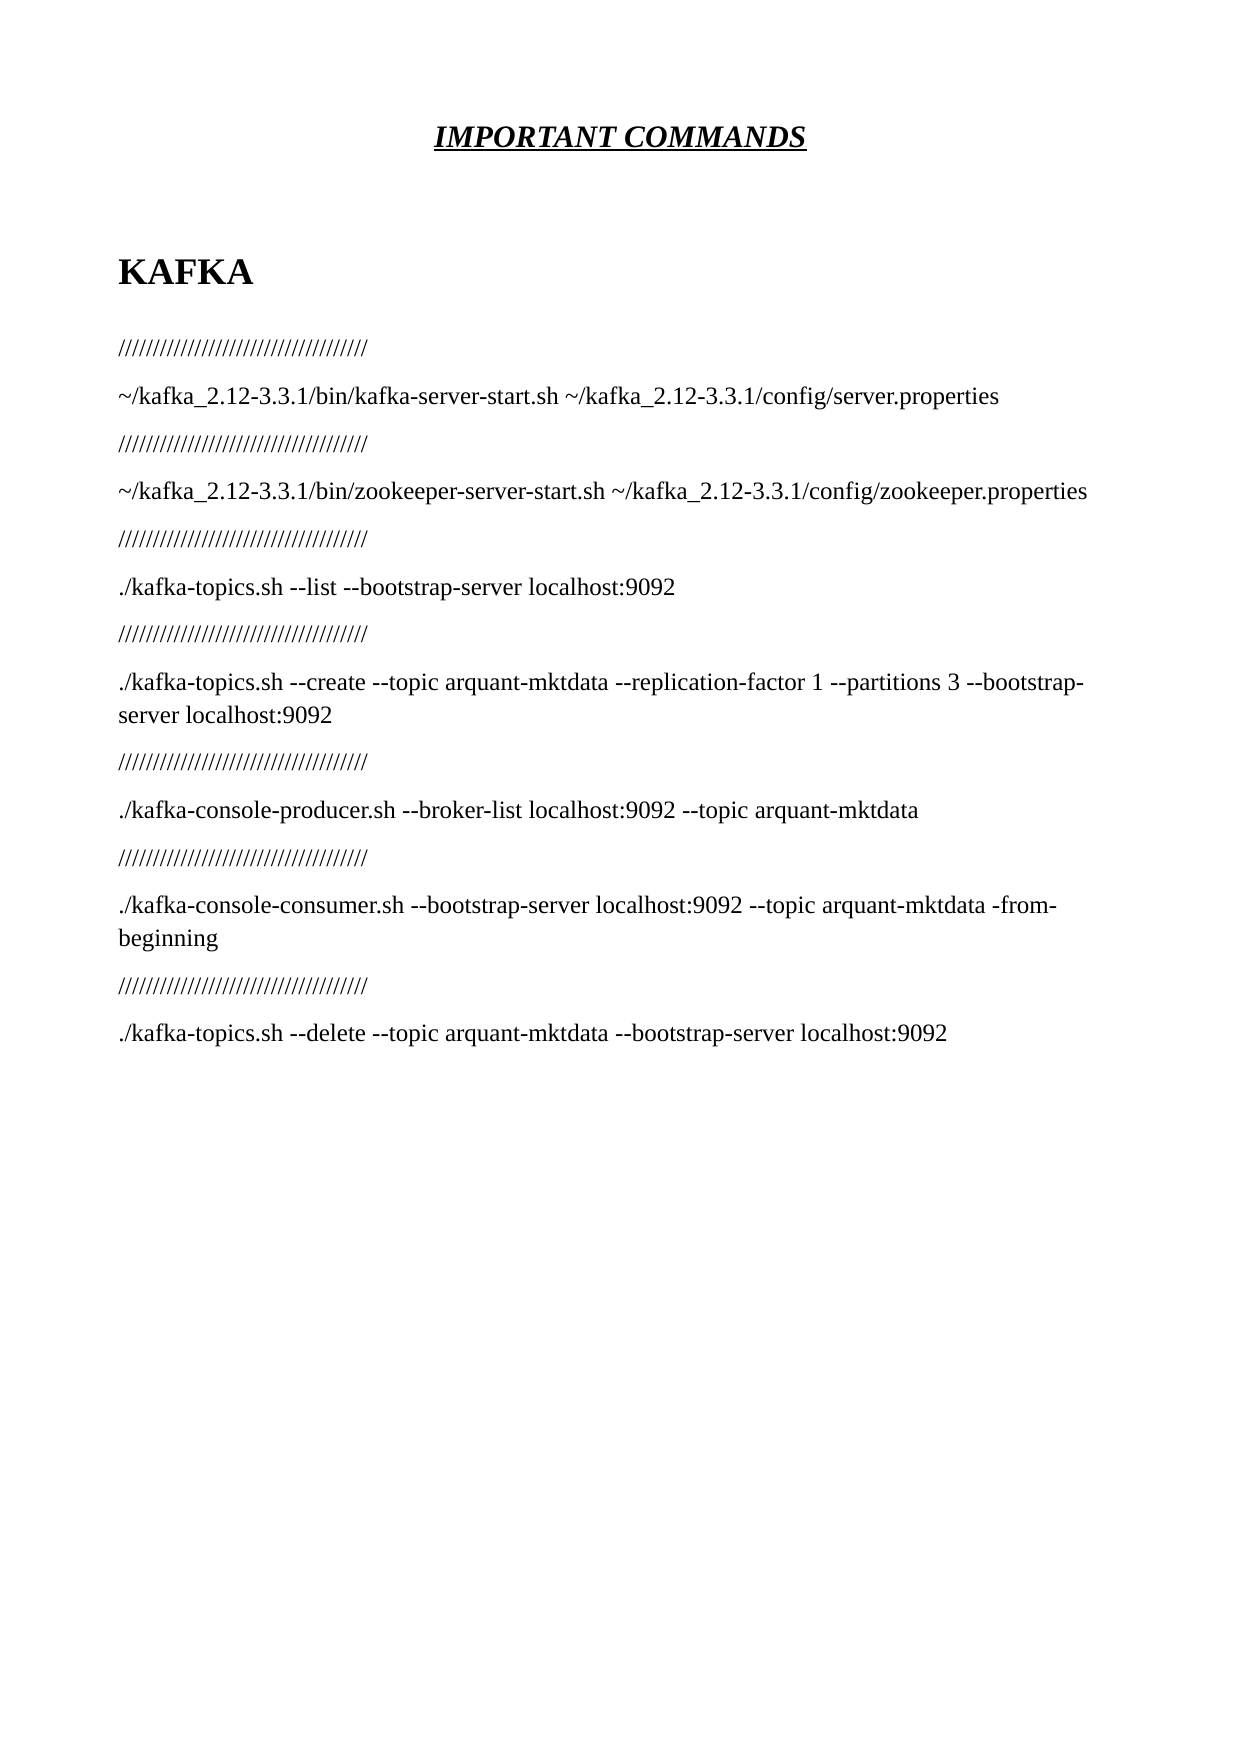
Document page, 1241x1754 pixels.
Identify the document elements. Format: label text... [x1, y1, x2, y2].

text IMPORTANT COMMANDS [118, 118, 1122, 154]
text ./kafka-console-consumer.sh --bootstrap-server localhost:9092 --topic arquant-mktdata -from-beginning [118, 890, 1122, 952]
text //////////////////////////////////// [118, 524, 1122, 553]
text //////////////////////////////////// [118, 429, 1122, 457]
subtitle KAFKA [118, 249, 1122, 292]
text ~/kafka_2.12-3.3.1/bin/zookeeper-server-start.sh ~/kafka_2.12-3.3.1/config/zookeeper.properties [118, 476, 1122, 505]
text ./kafka-topics.sh --create --topic arquant-mktdata --replication-factor 1 --partitions 3 --bootstrap-server localhost:9092 [118, 667, 1122, 728]
text //////////////////////////////////// [118, 747, 1122, 776]
text //////////////////////////////////// [118, 619, 1122, 648]
text //////////////////////////////////// [118, 333, 1122, 362]
text //////////////////////////////////// [118, 843, 1122, 871]
text ./kafka-topics.sh --delete --topic arquant-mktdata --bootstrap-server localhost:9092 [118, 1018, 1122, 1047]
text ./kafka-console-producer.sh --broker-list localhost:9092 --topic arquant-mktdata [118, 795, 1122, 824]
text ./kafka-topics.sh --list --bootstrap-server localhost:9092 [118, 572, 1122, 600]
text ~/kafka_2.12-3.3.1/bin/kafka-server-start.sh ~/kafka_2.12-3.3.1/config/server.properties [118, 381, 1122, 410]
text //////////////////////////////////// [118, 971, 1122, 999]
